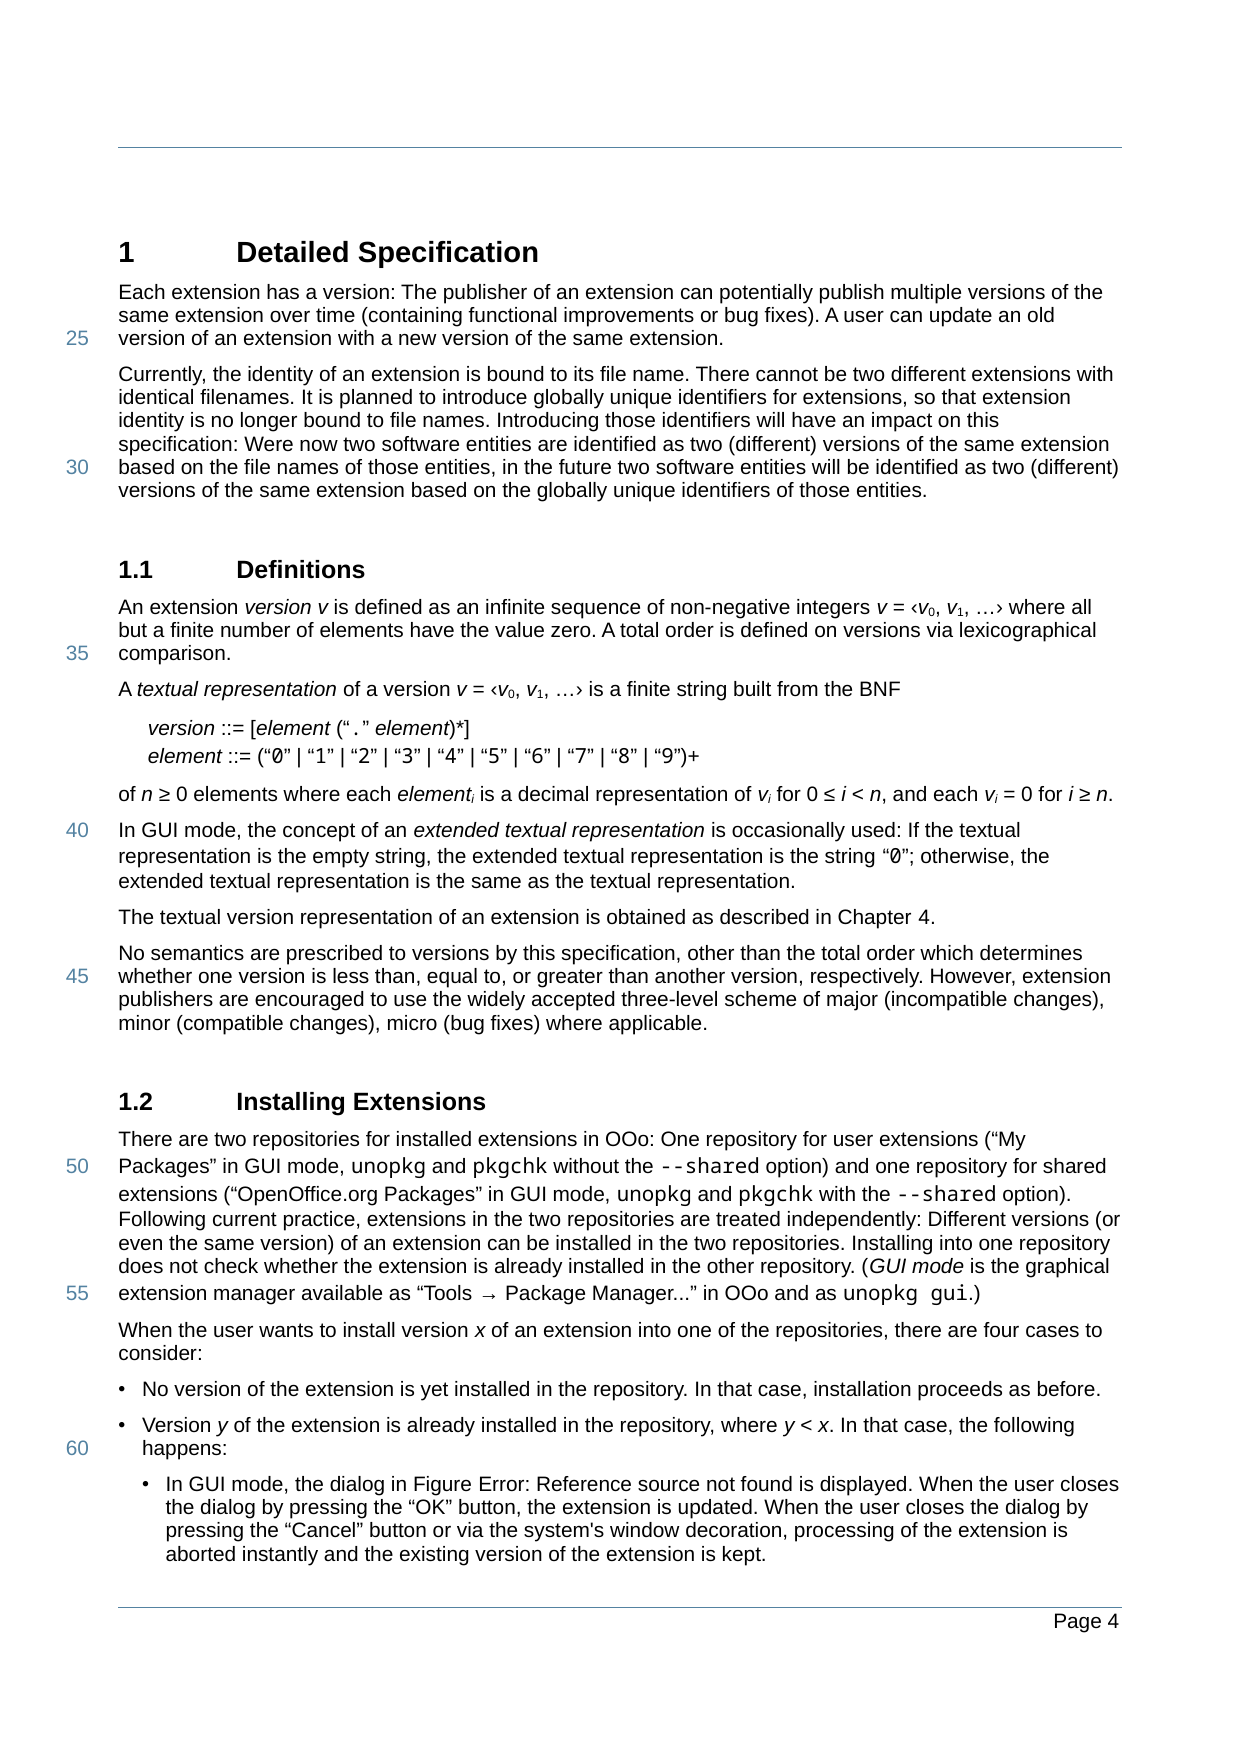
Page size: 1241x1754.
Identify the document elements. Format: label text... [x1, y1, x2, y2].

text A textual representation of a version v = ‹v0, v1, …› is a finite string built from the BNF [118, 677, 1122, 701]
subtitle Detailed Specification [118, 236, 1122, 268]
text There are two repositories for installed extensions in OOo: One repository for user extensions (“My Packages” in GUI mode, unopkg and pkgchk without the --shared option) and one repository for shared extensions (“OpenOffice.org Packages” in GUI mode, unopkg and pkgchk with the --shared option). Following current practice, extensions in the two repositories are treated independently: Different versions (or even the same version) of an extension can be installed in the two repositories. Installing into one repository does not check whether the extension is already installed in the other repository. (GUI mode is the graphical extension manager available as “Tools → Package Manager...” in OOo and as unopkg gui.) [118, 1128, 1122, 1306]
text An extension version v is defined as an infinite sequence of non-negative integers v = ‹v0, v1, …› where all but a finite number of elements have the value zero. A total order is defined on versions via lexicographical comparison. [118, 595, 1122, 665]
subtitle Installing Extensions [118, 1088, 1122, 1116]
text When the user wants to install version x of an extension into one of the repositories, there are four cases to consider: [118, 1319, 1122, 1365]
text No semantics are prescribed to versions by this specification, other than the total order which determines whether one version is less than, equal to, or greater than another version, respectively. However, extension publishers are encouraged to use the widely accepted three-level scheme of major (incompatible changes), minor (compatible changes), micro (bug fixes) where applicable. [118, 941, 1122, 1034]
text The textual version representation of an extension is obtained as described in Chapter 4. [118, 906, 1122, 929]
text Currently, the identity of an extension is bound to its file name. There cannot be two different extensions with identical filenames. It is planned to introduce globally unique identifiers for extensions, so that extension identity is no longer bound to file names. Introducing those identifiers will have an impact on this specification: Were now two software entities are identified as two (different) versions of the same extension based on the file names of those entities, in the future two software entities will be identified as two (different) versions of the same extension based on the globally unique identifiers of those entities. [118, 362, 1122, 502]
list No version of the extension is yet installed in the repository. In that case, installation proceeds as before. [118, 1378, 1122, 1401]
text version ::= [element (“.” element)*] element ::= (“0” | “1” | “2” | “3” | “4” | “5” | “6” | “7” | “8” | “9”)+ [148, 713, 1122, 770]
text Each extension has a version: The publisher of an extension can potentially publish multiple versions of the same extension over time (containing functional improvements or bug fixes). A user can update an old version of an extension with a new version of the same extension. [118, 280, 1122, 350]
subtitle Definitions [118, 556, 1122, 583]
list In GUI mode, the dialog in Figure is displayed. When the user closes the dialog by pressing the “OK” button, the extension is updated. When the user closes the dialog by pressing the “Cancel” button or via the system's window decoration, processing of the extension is aborted instantly and the existing version of the extension is kept. [142, 1472, 1122, 1566]
text In GUI mode, the concept of an extended textual representation is occasionally used: If the textual representation is the empty string, the extended textual representation is the string “0”; otherwise, the extended textual representation is the same as the textual representation. [118, 818, 1122, 893]
text of n ≥ 0 elements where each elementi is a decimal representation of vi for 0 ≤ i < n, and each vi = 0 for i ≥ n. [118, 783, 1122, 806]
list Version y of the extension is already installed in the repository, where y < x. In that case, the following happens: [118, 1413, 1122, 1460]
